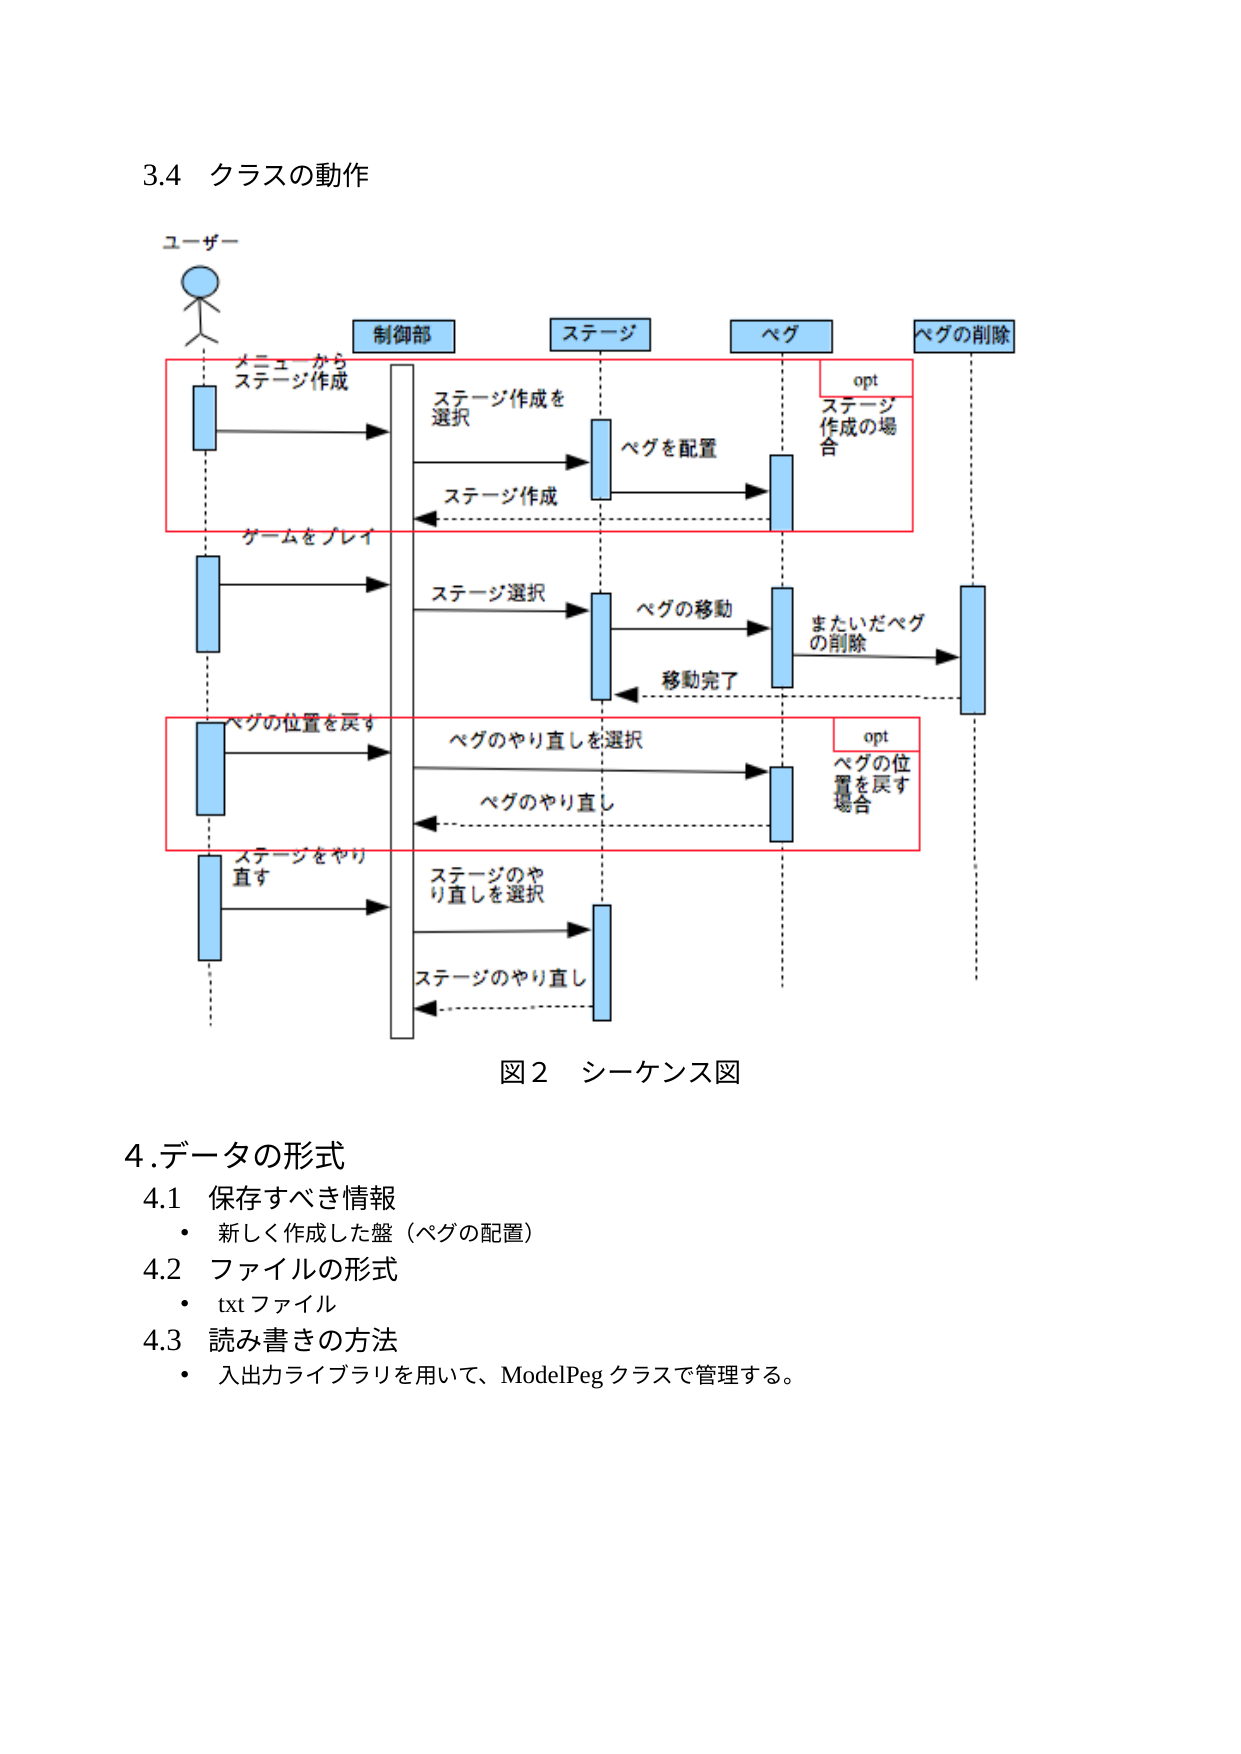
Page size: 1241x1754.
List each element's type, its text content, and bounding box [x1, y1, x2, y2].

list 新しく作成した盤（ペグの配置） [180, 1216, 1122, 1248]
list txtファイル [180, 1287, 1122, 1319]
text 4.1 保存すべき情報 [143, 1177, 1122, 1216]
text 3.4 クラスの動作 [142, 154, 1122, 193]
text 4.2 ファイルの形式 [143, 1248, 1122, 1287]
text 図２ シーケンス図 [118, 229, 1122, 1091]
list 入出力ライブラリを用いて、ModelPegクラスで管理する。 [180, 1358, 1122, 1390]
picture [145, 228, 1096, 1052]
text 4.3 読み書きの方法 [143, 1319, 1122, 1358]
text ４.データの形式 [118, 1132, 1122, 1177]
